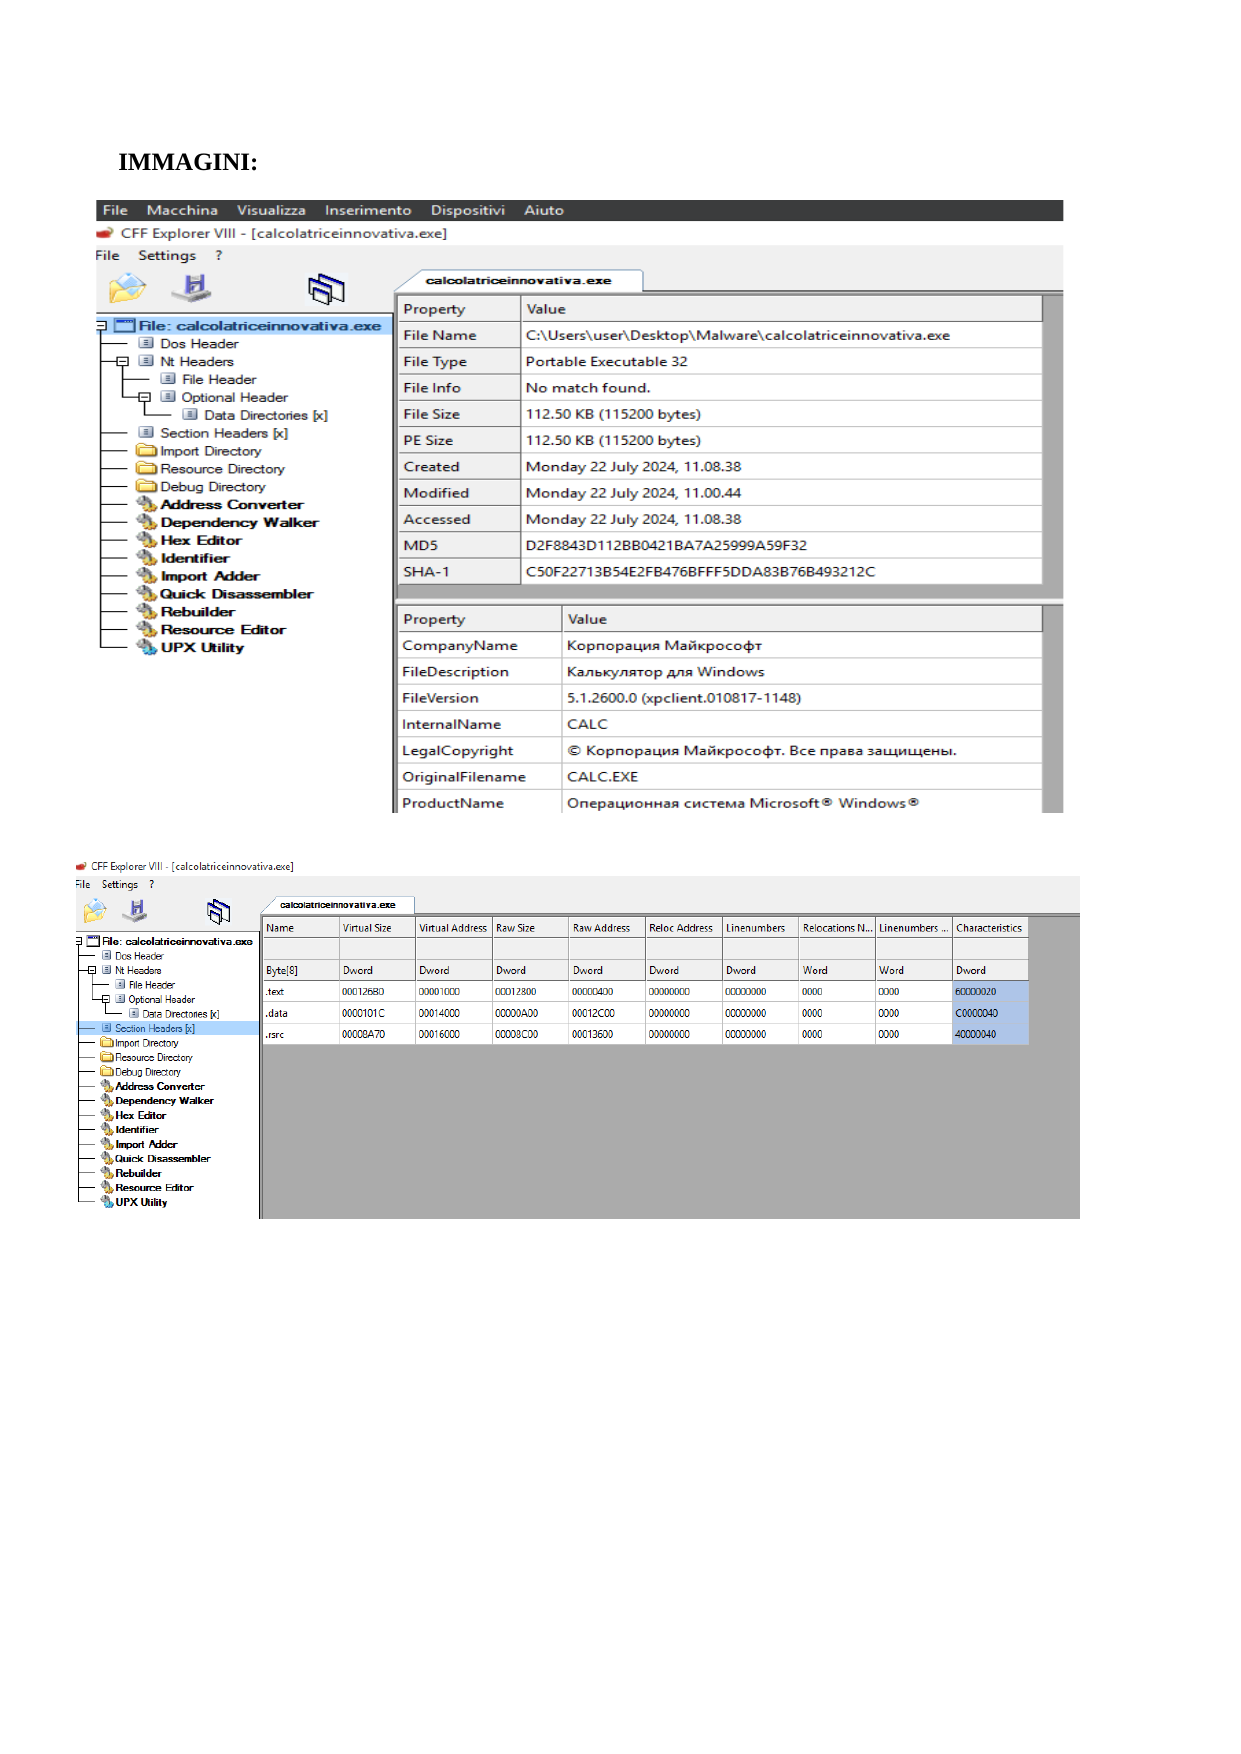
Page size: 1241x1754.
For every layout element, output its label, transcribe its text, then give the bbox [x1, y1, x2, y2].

picture [76, 862, 1080, 1219]
text IMMAGINI: [118, 147, 1122, 176]
picture [96, 200, 1064, 813]
